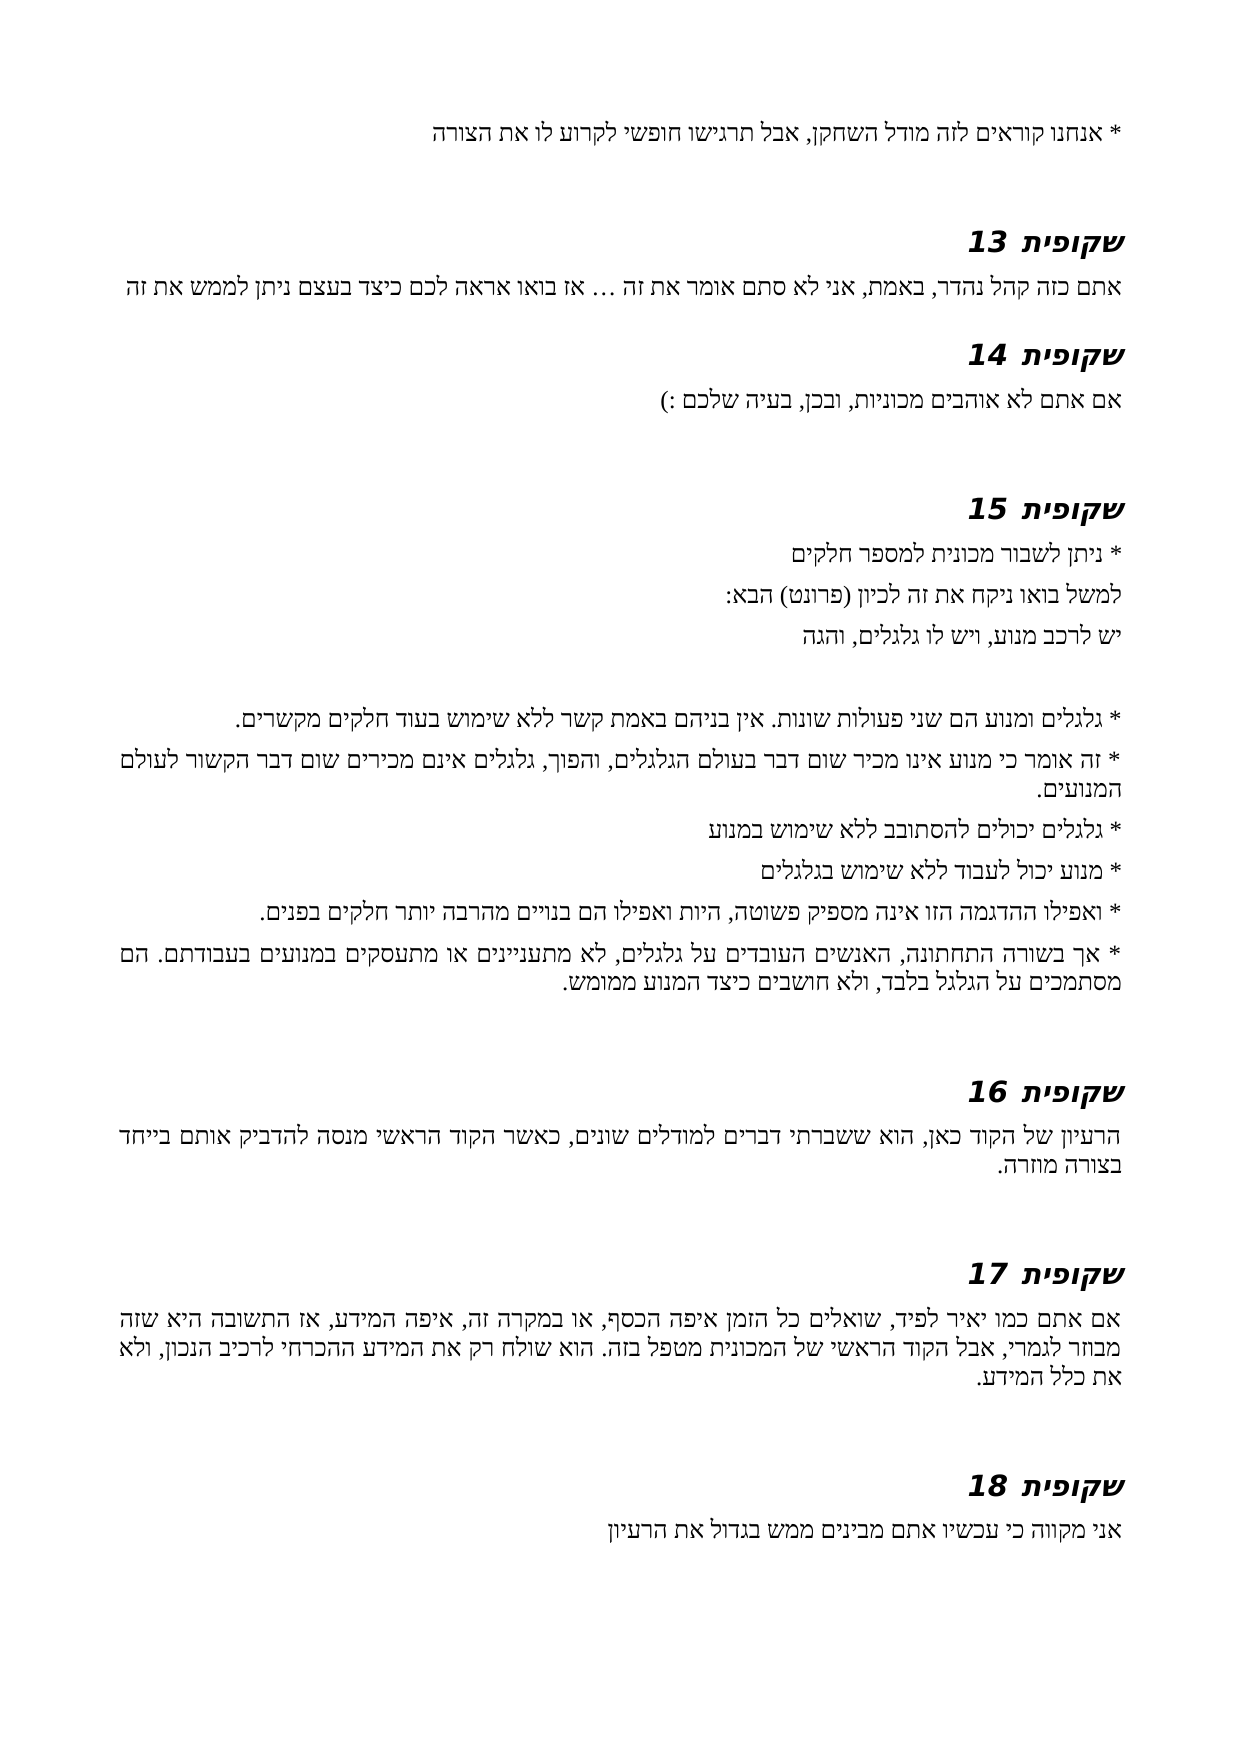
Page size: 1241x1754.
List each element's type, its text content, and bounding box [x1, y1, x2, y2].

text * ניתן לשבור מכונית למספר חלקים [118, 539, 1122, 567]
subtitle שקופית 18 [118, 1469, 1122, 1503]
text אתם כזה קהל נהדר, באמת, אני לא סתם אומר את זה … אז בואו אראה לכם כיצד בעצם ניתן לממש את זה [118, 272, 1122, 301]
subtitle שקופית 14 [118, 338, 1122, 372]
text אם אתם כמו יאיר לפיד, שואלים כל הזמן איפה הכסף, או במקרה זה, איפה המידע, אז התשובה היא שזה מבוזר לגמרי, אבל הקוד הראשי של המכונית מטפל בזה. הוא שולח רק את המידע ההכרחי לרכיב הנכון, ולא את כלל המידע. [118, 1304, 1122, 1390]
subtitle שקופית 16 [118, 1075, 1122, 1109]
text אני מקווה כי עכשיו אתם מבינים ממש בגדול את הרעיון [118, 1516, 1122, 1544]
text * גלגלים ומנוע הם שני פעולות שונות. אין בניהם באמת קשר ללא שימוש בעוד חלקים מקשרים. [118, 704, 1122, 732]
text * אנחנו קוראים לזה מודל השחקן, אבל תרגישו חופשי לקרוע לו את הצורה [118, 118, 1122, 147]
text * מנוע יכול לעבוד ללא שימוש בגלגלים [118, 856, 1122, 885]
text אם אתם לא אוהבים מכוניות, ובכן, בעיה שלכם :) [118, 385, 1122, 413]
text * אך בשורה התחתונה, האנשים העובדים על גלגלים, לא מתעניינים או מתעסקים במנועים בעבודתם. הם מסתמכים על הגלגל בלבד, ולא חושבים כיצד המנוע ממומש. [118, 939, 1122, 996]
text למשל בואו ניקח את זה לכיון (פרונט) הבא: [118, 580, 1122, 609]
text יש לרכב מנוע, ויש לו גלגלים, והגה [118, 621, 1122, 650]
text * ואפילו ההדגמה הזו אינה מספיק פשוטה, היות ואפילו הם בנויים מהרבה יותר חלקים בפנים. [118, 897, 1122, 926]
subtitle שקופית 15 [118, 492, 1122, 526]
subtitle שקופית 13 [118, 226, 1122, 259]
subtitle שקופית 17 [118, 1258, 1122, 1292]
text * גלגלים יכולים להסתובב ללא שימוש במנוע [118, 815, 1122, 844]
text * זה אומר כי מנוע אינו מכיר שום דבר בעולם הגלגלים, והפוך, גלגלים אינם מכירים שום דבר הקשור לעולם המנועים. [118, 745, 1122, 802]
text הרעיון של הקוד כאן, הוא ששברתי דברים למודלים שונים, כאשר הקוד הראשי מנסה להדביק אותם בייחד בצורה מוזרה. [118, 1121, 1122, 1179]
